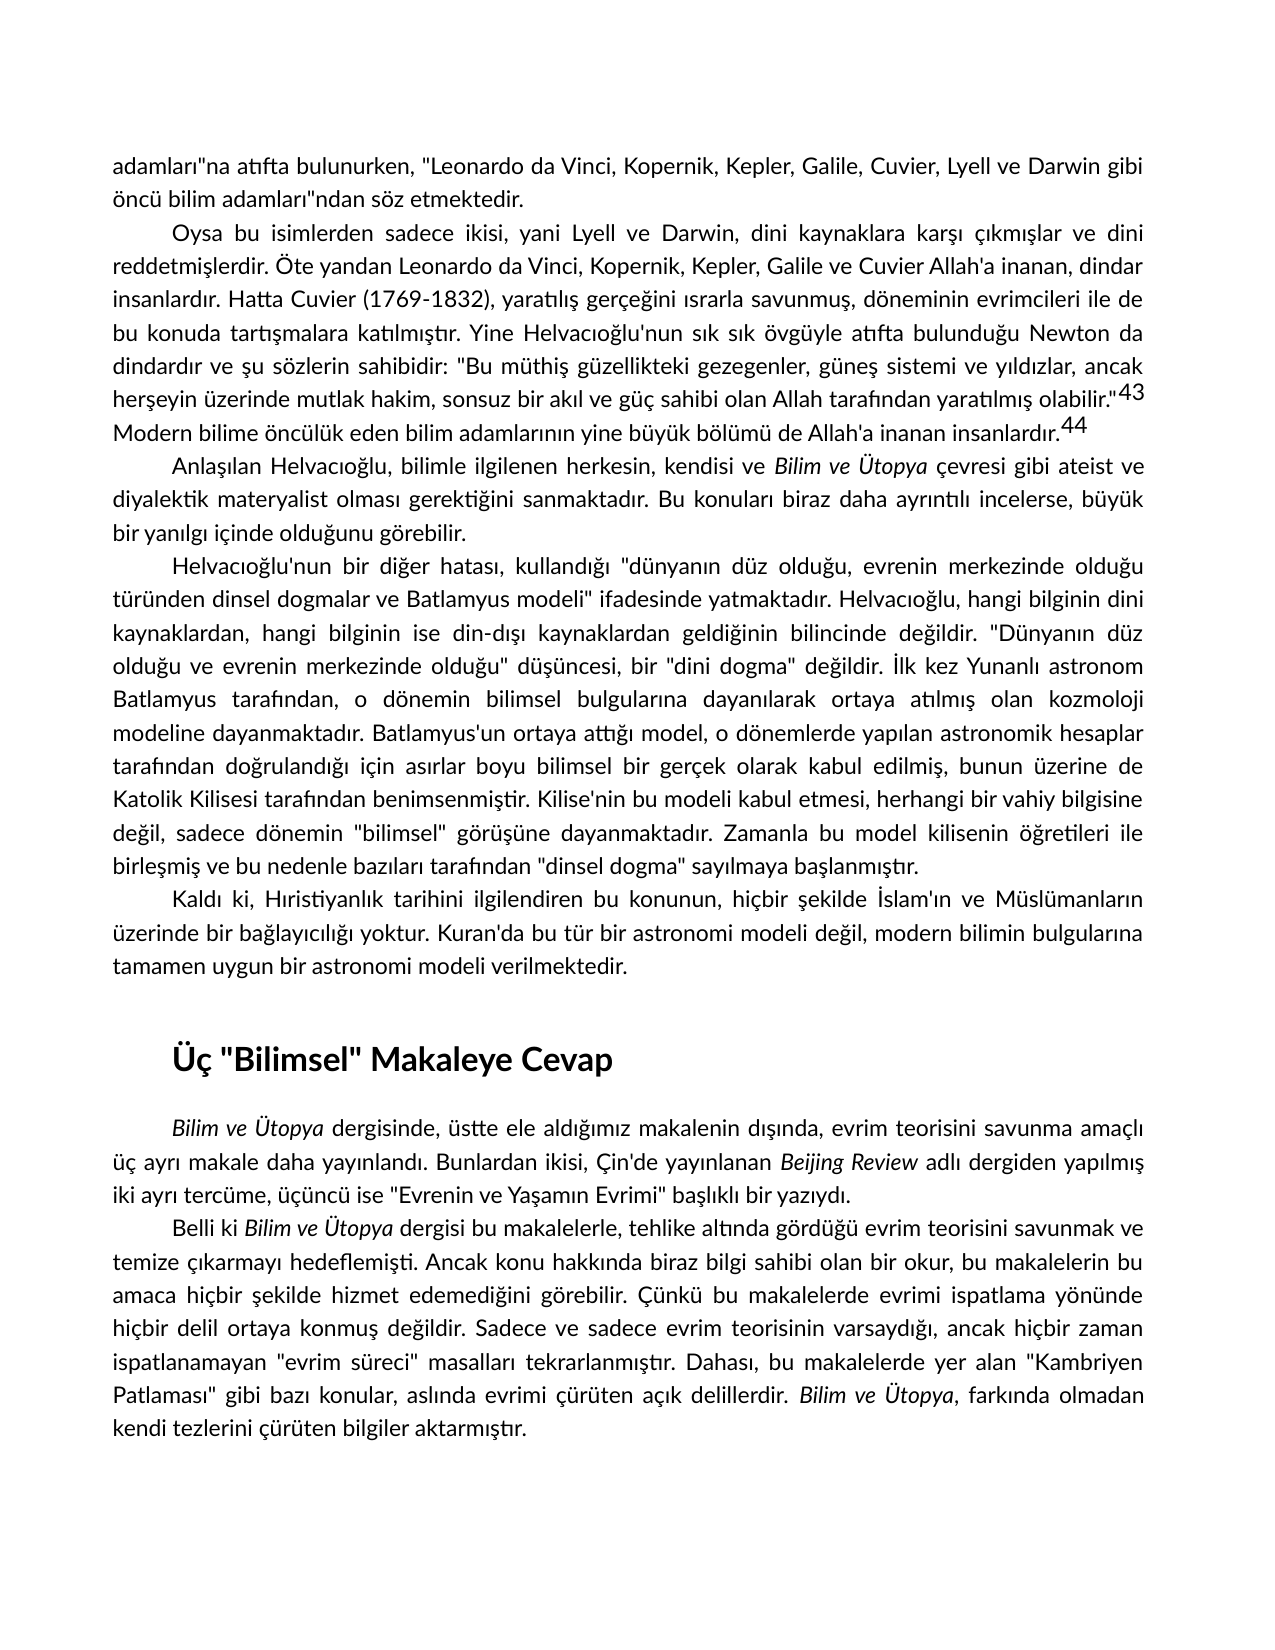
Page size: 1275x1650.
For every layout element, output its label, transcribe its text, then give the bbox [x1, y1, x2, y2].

text Oysa bu isimlerden sadece ikisi, yani Lyell ve Darwin, dini kaynaklara karşı çıkmışlar ve dini reddetmişlerdir. Öte yandan Leonardo da Vinci, Kopernik, Kepler, Galile ve Cuvier Allah'a inanan, dindar insanlardır. Hatta Cuvier (1769-1832), yaratılış gerçeğini ısrarla savunmuş, döneminin evrimcileri ile de bu konuda tartışmalara katılmıştır. Yine Helvacıoğlu'nun sık sık övgüyle atıfta bulunduğu Newton da dindardır ve şu sözlerin sahibidir: "Bu müthiş güzellikteki gezegenler, güneş sistemi ve yıldızlar, ancak herşeyin üzerinde mutlak hakim, sonsuz bir akıl ve güç sahibi olan Allah tarafından yaratılmış olabilir."43 Modern bilime öncülük eden bilim adamlarının yine büyük bölümü de Allah'a inanan insanlardır.44 [112, 214, 1145, 448]
text Üç "Bilimsel" Makaleye Cevap [112, 1048, 1145, 1077]
text adamları"na atıfta bulunurken, "Leonardo da Vinci, Kopernik, Kepler, Galile, Cuvier, Lyell ve Darwin gibi öncü bilim adamları"ndan söz etmektedir. [112, 148, 1145, 214]
text Helvacıoğlu'nun bir diğer hatası, kullandığı "dünyanın düz olduğu, evrenin merkezinde olduğu türünden dinsel dogmalar ve Batlamyus modeli" ifadesinde yatmaktadır. Helvacıoğlu, hangi bilginin dini kaynaklardan, hangi bilginin ise din-dışı kaynaklardan geldiğinin bilincinde değildir. "Dünyanın düz olduğu ve evrenin merkezinde olduğu" düşüncesi, bir "dini dogma" değildir. İlk kez Yunanlı astronom Batlamyus tarafından, o dönemin bilimsel bulgularına dayanılarak ortaya atılmış olan kozmoloji modeline dayanmaktadır. Batlamyus'un ortaya attığı model, o dönemlerde yapılan astronomik hesaplar tarafından doğrulandığı için asırlar boyu bilimsel bir gerçek olarak kabul edilmiş, bunun üzerine de Katolik Kilisesi tarafından benimsenmiştir. Kilise'nin bu modeli kabul etmesi, herhangi bir vahiy bilgisine değil, sadece dönemin "bilimsel" görüşüne dayanmaktadır. Zamanla bu model kilisenin öğretileri ile birleşmiş ve bu nedenle bazıları tarafından "dinsel dogma" sayılmaya başlanmıştır. [112, 548, 1145, 881]
text Kaldı ki, Hıristiyanlık tarihini ilgilendiren bu konunun, hiçbir şekilde İslam'ın ve Müslümanların üzerinde bir bağlayıcılığı yoktur. Kuran'da bu tür bir astronomi modeli değil, modern bilimin bulgularına tamamen uygun bir astronomi modeli verilmektedir. [112, 881, 1145, 981]
text Bilim ve Ütopya dergisinde, üstte ele aldığımız makalenin dışında, evrim teorisini savunma amaçlı üç ayrı makale daha yayınlandı. Bunlardan ikisi, Çin'de yayınlanan Beijing Review adlı dergiden yapılmış iki ayrı tercüme, üçüncü ise "Evrenin ve Yaşamın Evrimi" başlıklı bir yazıydı. [112, 1110, 1145, 1210]
text Anlaşılan Helvacıoğlu, bilimle ilgilenen herkesin, kendisi ve Bilim ve Ütopya çevresi gibi ateist ve diyalektik materyalist olması gerektiğini sanmaktadır. Bu konuları biraz daha ayrıntılı incelerse, büyük bir yanılgı içinde olduğunu görebilir. [112, 448, 1145, 548]
text Belli ki Bilim ve Ütopya dergisi bu makalelerle, tehlike altında gördüğü evrim teorisini savunmak ve temize çıkarmayı hedeflemişti. Ancak konu hakkında biraz bilgi sahibi olan bir okur, bu makalelerin bu amaca hiçbir şekilde hizmet edemediğini görebilir. Çünkü bu makalelerde evrimi ispatlama yönünde hiçbir delil ortaya konmuş değildir. Sadece ve sadece evrim teorisinin varsaydığı, ancak hiçbir zaman ispatlanamayan "evrim süreci" masalları tekrarlanmıştır. Dahası, bu makalelerde yer alan "Kambriyen Patlaması" gibi bazı konular, aslında evrimi çürüten açık delillerdir. Bilim ve Ütopya, farkında olmadan kendi tezlerini çürüten bilgiler aktarmıştır. [112, 1210, 1145, 1443]
